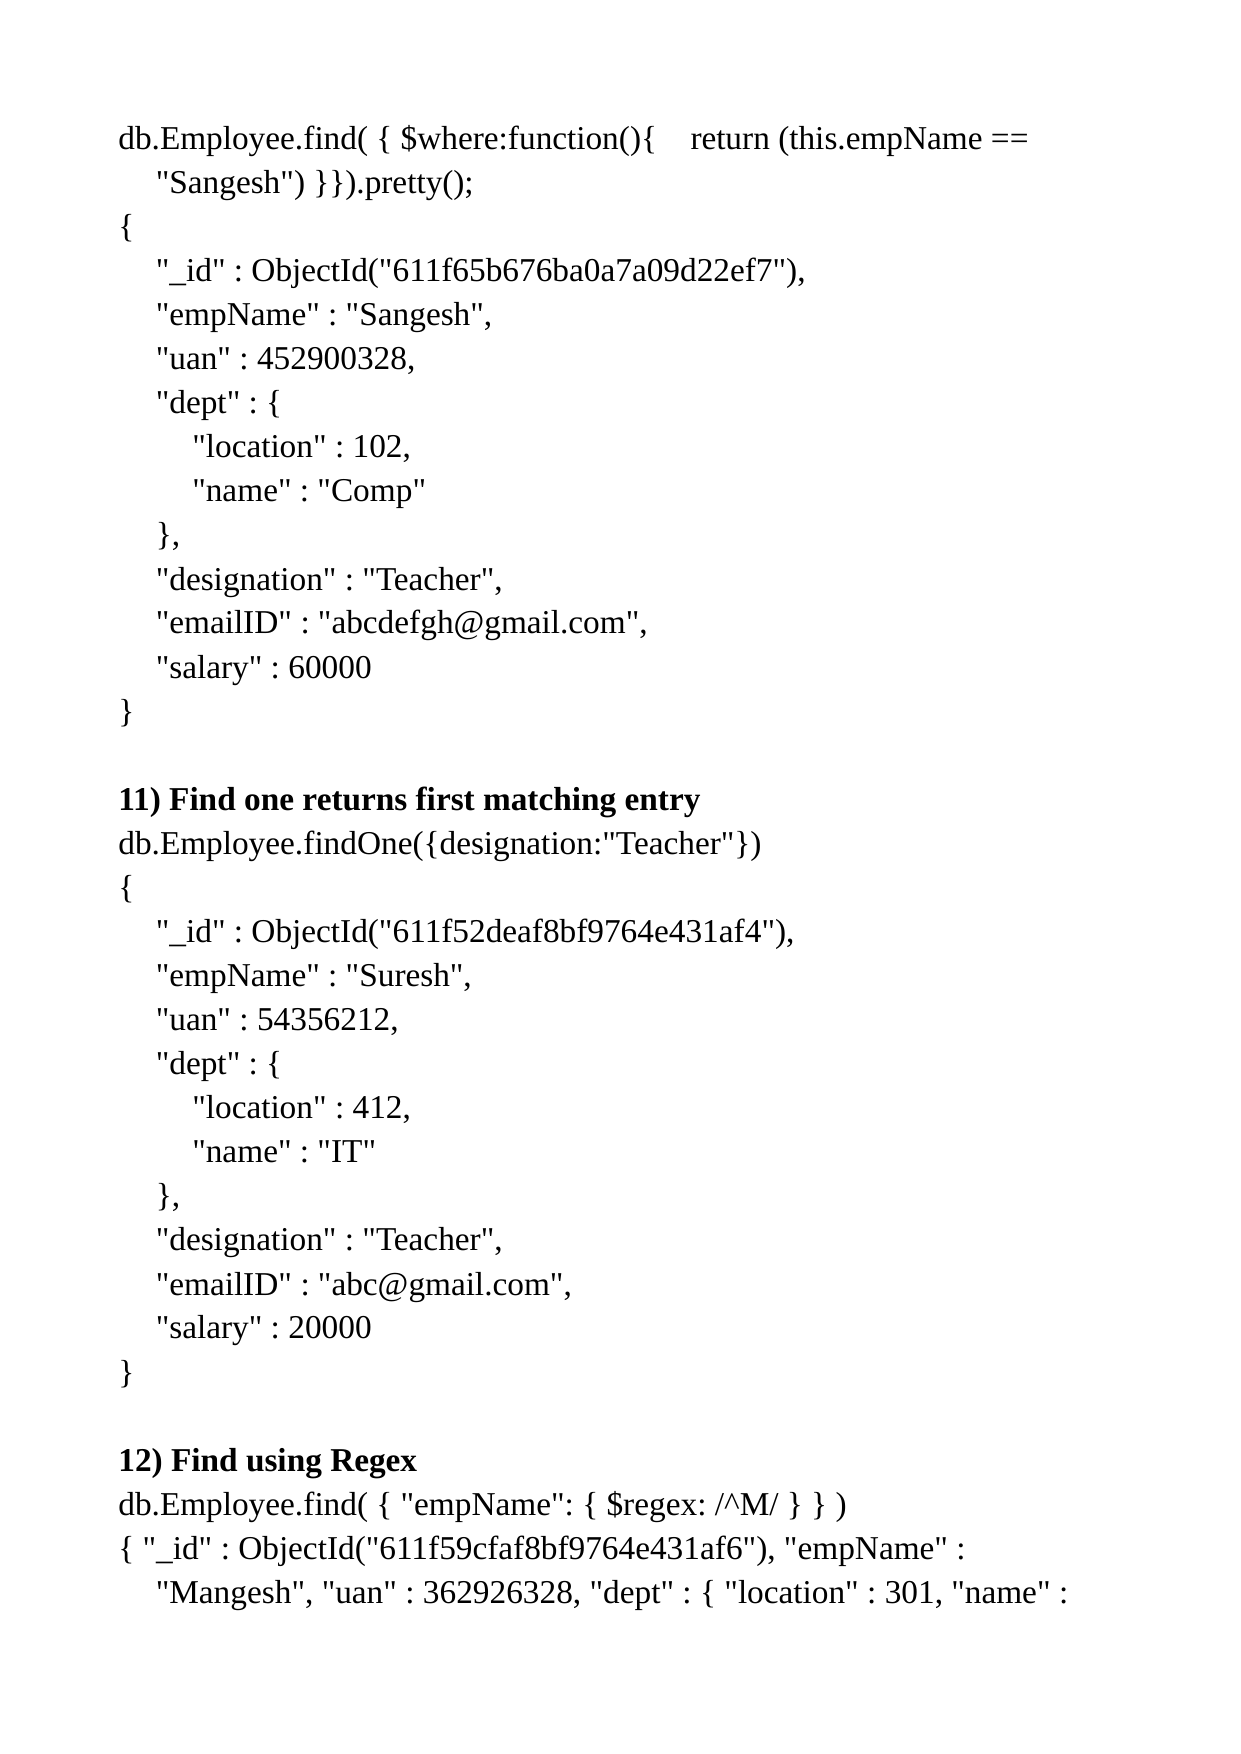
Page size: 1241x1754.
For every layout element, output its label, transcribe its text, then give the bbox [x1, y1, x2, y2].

text "emailID" : "abcdefgh@gmail.com", [118, 603, 1122, 641]
text db.Employee.findOne({designation:"Teacher"}) [118, 823, 1122, 861]
text "designation" : "Teacher", [118, 559, 1122, 597]
text "empName" : "Suresh", [118, 955, 1122, 994]
text "_id" : ObjectId("611f52deaf8bf9764e431af4"), [118, 911, 1122, 949]
text } [118, 691, 1122, 729]
text }, [118, 1176, 1122, 1214]
text "dept" : { [118, 382, 1122, 421]
text "designation" : "Teacher", [118, 1220, 1122, 1258]
text "location" : 412, [118, 1087, 1122, 1126]
text db.Employee.find( { "empName": { $regex: /^M/ } } ) [118, 1484, 1122, 1522]
text "uan" : 452900328, [118, 338, 1122, 377]
text "emailID" : "abc@gmail.com", [118, 1264, 1122, 1302]
text "salary" : 20000 [118, 1308, 1122, 1346]
text 12) Find using Regex [118, 1440, 1122, 1478]
text "_id" : ObjectId("611f65b676ba0a7a09d22ef7"), [118, 250, 1122, 289]
text db.Employee.find( { $where:function(){ return (this.empName == "Sangesh") }}).pretty(); [118, 118, 1122, 201]
text "empName" : "Sangesh", [118, 294, 1122, 333]
text "name" : "Comp" [118, 471, 1122, 509]
text { [118, 206, 1122, 244]
text }, [118, 515, 1122, 553]
text "dept" : { [118, 1043, 1122, 1082]
text { [118, 867, 1122, 906]
text "salary" : 60000 [118, 647, 1122, 685]
text "uan" : 54356212, [118, 999, 1122, 1038]
text { "_id" : ObjectId("611f59cfaf8bf9764e431af6"), "empName" : "Mangesh", "uan" : 362926328, "dept" : { "location" : 301, "name" : [118, 1528, 1122, 1611]
text 11) Find one returns first matching entry [118, 779, 1122, 817]
text "location" : 102, [118, 427, 1122, 465]
text } [118, 1352, 1122, 1390]
text "name" : "IT" [118, 1132, 1122, 1170]
